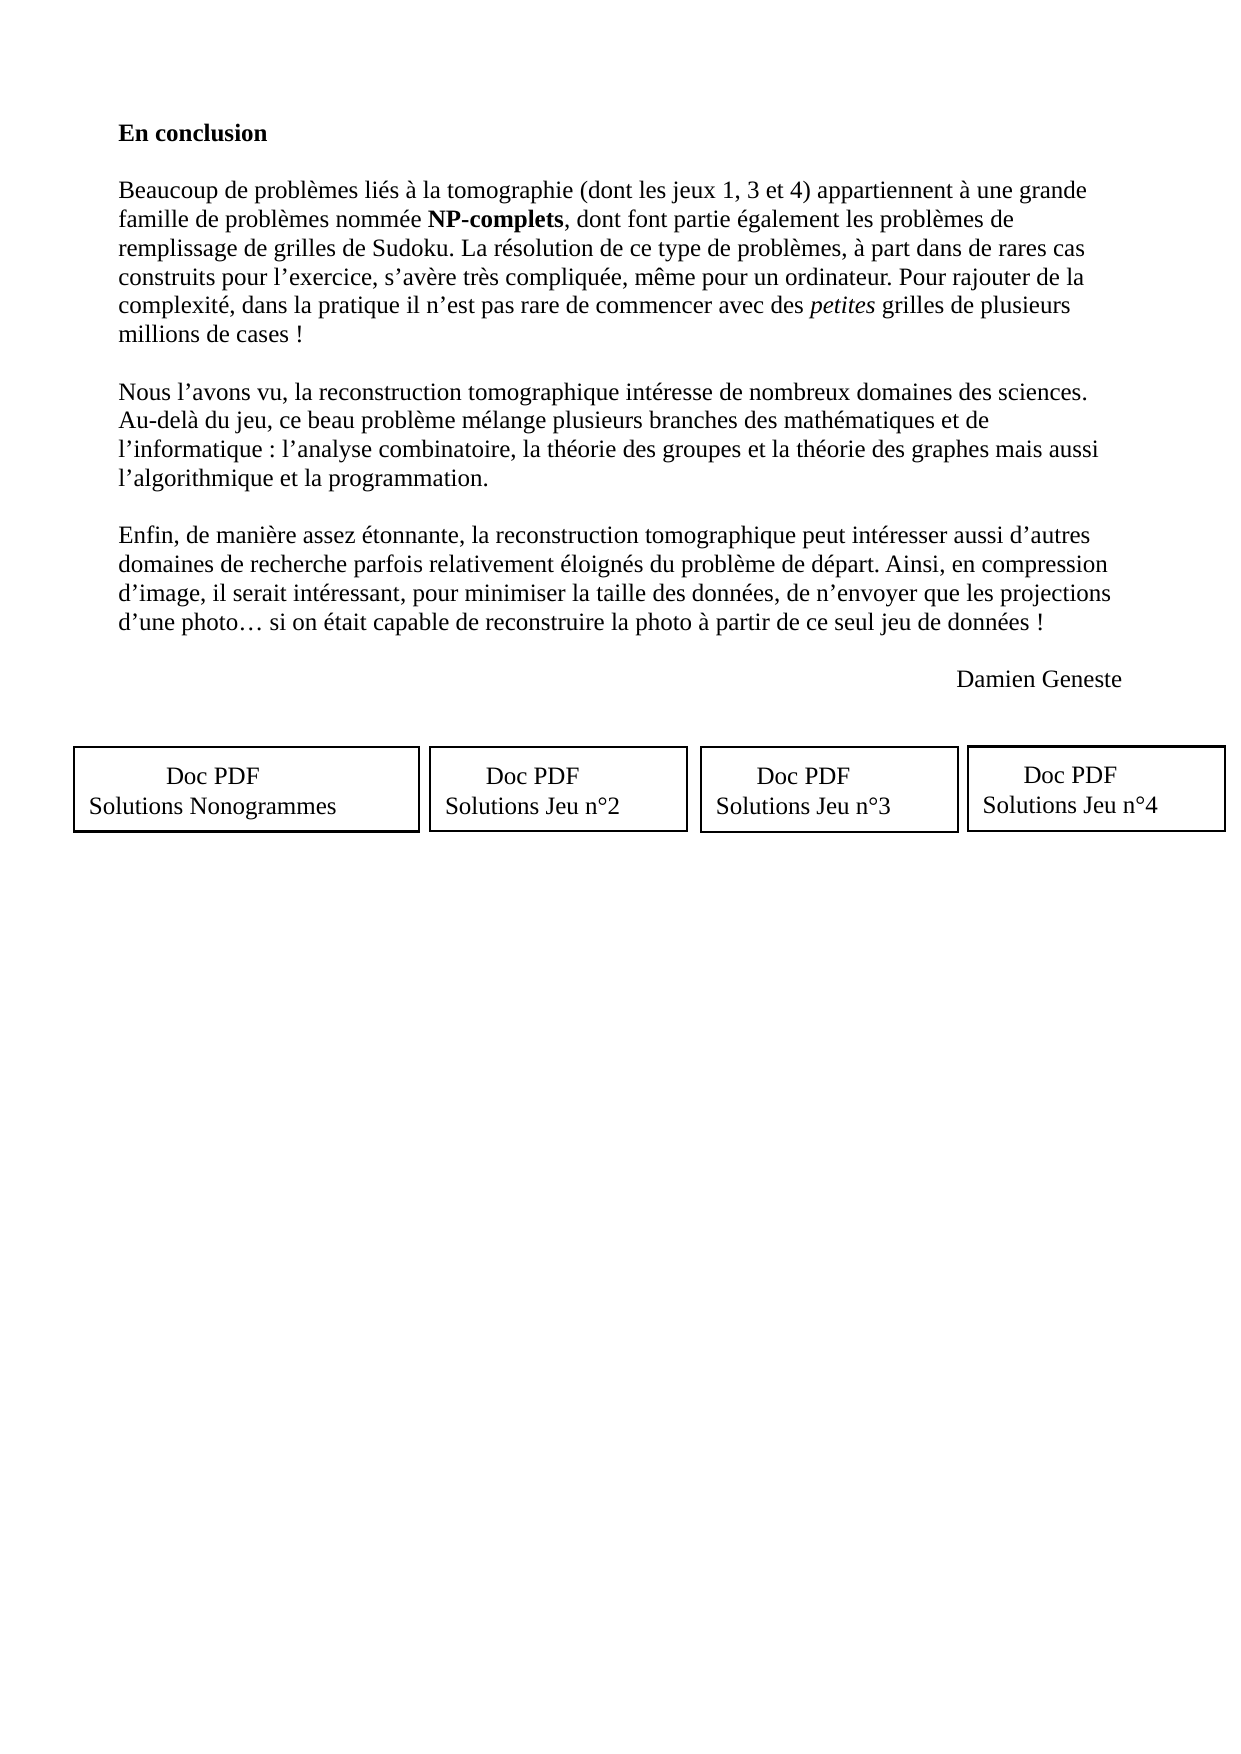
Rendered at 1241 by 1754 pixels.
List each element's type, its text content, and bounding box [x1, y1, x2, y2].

text Beaucoup de problèmes liés à la tomographie (dont les jeux 1, 3 et 4) appartiennent à une grande famille de problèmes nommée NP-complets, dont font partie également les problèmes de remplissage de grilles de Sudoku. La résolution de ce type de problèmes, à part dans de rares cas construits pour l’exercice, s’avère très compliquée, même pour un ordinateur. Pour rajouter de la complexité, dans la pratique il n’est pas rare de commencer avec des petites grilles de plusieurs millions de cases ! [118, 176, 1122, 348]
text En conclusion [118, 118, 1122, 147]
text Enfin, de manière assez étonnante, la reconstruction tomographique peut intéresser aussi d’autres domaines de recherche parfois relativement éloignés du problème de départ. Ainsi, en compression d’image, il serait intéressant, pour minimiser la taille des données, de n’envoyer que les projections d’une photo… si on était capable de reconstruire la photo à partir de ce seul jeu de données ! [118, 521, 1122, 636]
text Damien Geneste [118, 664, 1122, 693]
text Nous l’avons vu, la reconstruction tomographique intéresse de nombreux domaines des sciences. Au-delà du jeu, ce beau problème mélange plusieurs branches des mathématiques et de l’informatique : l’analyse combinatoire, la théorie des groupes et la théorie des graphes mais aussi l’algorithmique et la programmation. [118, 377, 1122, 492]
